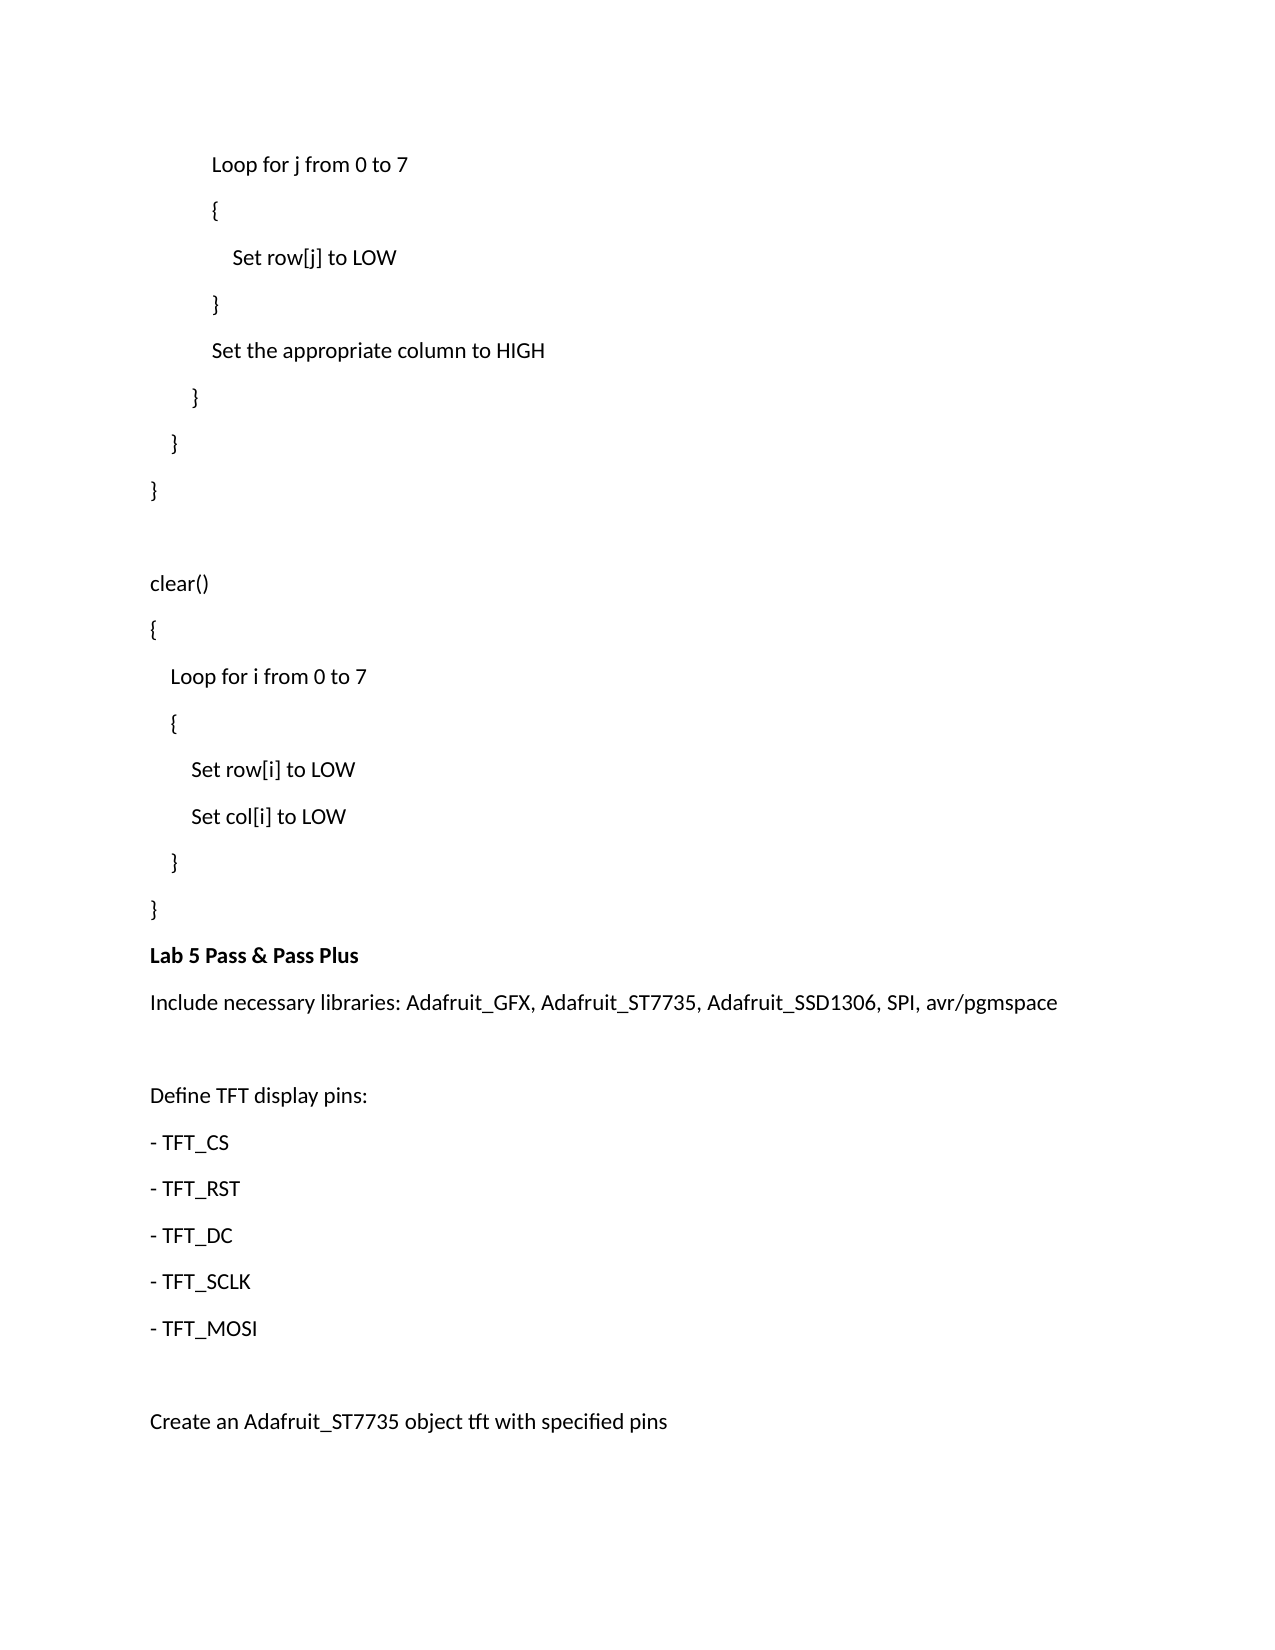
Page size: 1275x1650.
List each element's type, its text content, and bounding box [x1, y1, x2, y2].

text Loop for j from 0 to 7 [150, 150, 1125, 178]
text Define TFT display pins: [150, 1081, 1125, 1109]
text - TFT_MOSI [150, 1314, 1125, 1342]
text Set row[i] to LOW [150, 755, 1125, 783]
text - TFT_CS [150, 1128, 1125, 1156]
text - TFT_SCLK [150, 1267, 1125, 1296]
text { [150, 197, 1125, 224]
text Set the appropriate column to HIGH [150, 336, 1125, 364]
text } [150, 290, 1125, 318]
text } [150, 383, 1125, 411]
text } [150, 429, 1125, 457]
text clear() [150, 569, 1125, 597]
text Set row[j] to LOW [150, 243, 1125, 271]
text Lab 5 Pass & Pass Plus [150, 942, 1125, 969]
text { [150, 616, 1125, 644]
text - TFT_RST [150, 1174, 1125, 1202]
text Loop for i from 0 to 7 [150, 662, 1125, 690]
text } [150, 848, 1125, 876]
text { [150, 709, 1125, 737]
text - TFT_DC [150, 1221, 1125, 1249]
text } [150, 895, 1125, 923]
text Create an Adafruit_ST7735 object tft with specified pins [150, 1407, 1125, 1435]
text Include necessary libraries: Adafruit_GFX, Adafruit_ST7735, Adafruit_SSD1306, SPI, avr/pgmspace [150, 988, 1125, 1016]
text Set col[i] to LOW [150, 802, 1125, 830]
text } [150, 476, 1125, 504]
